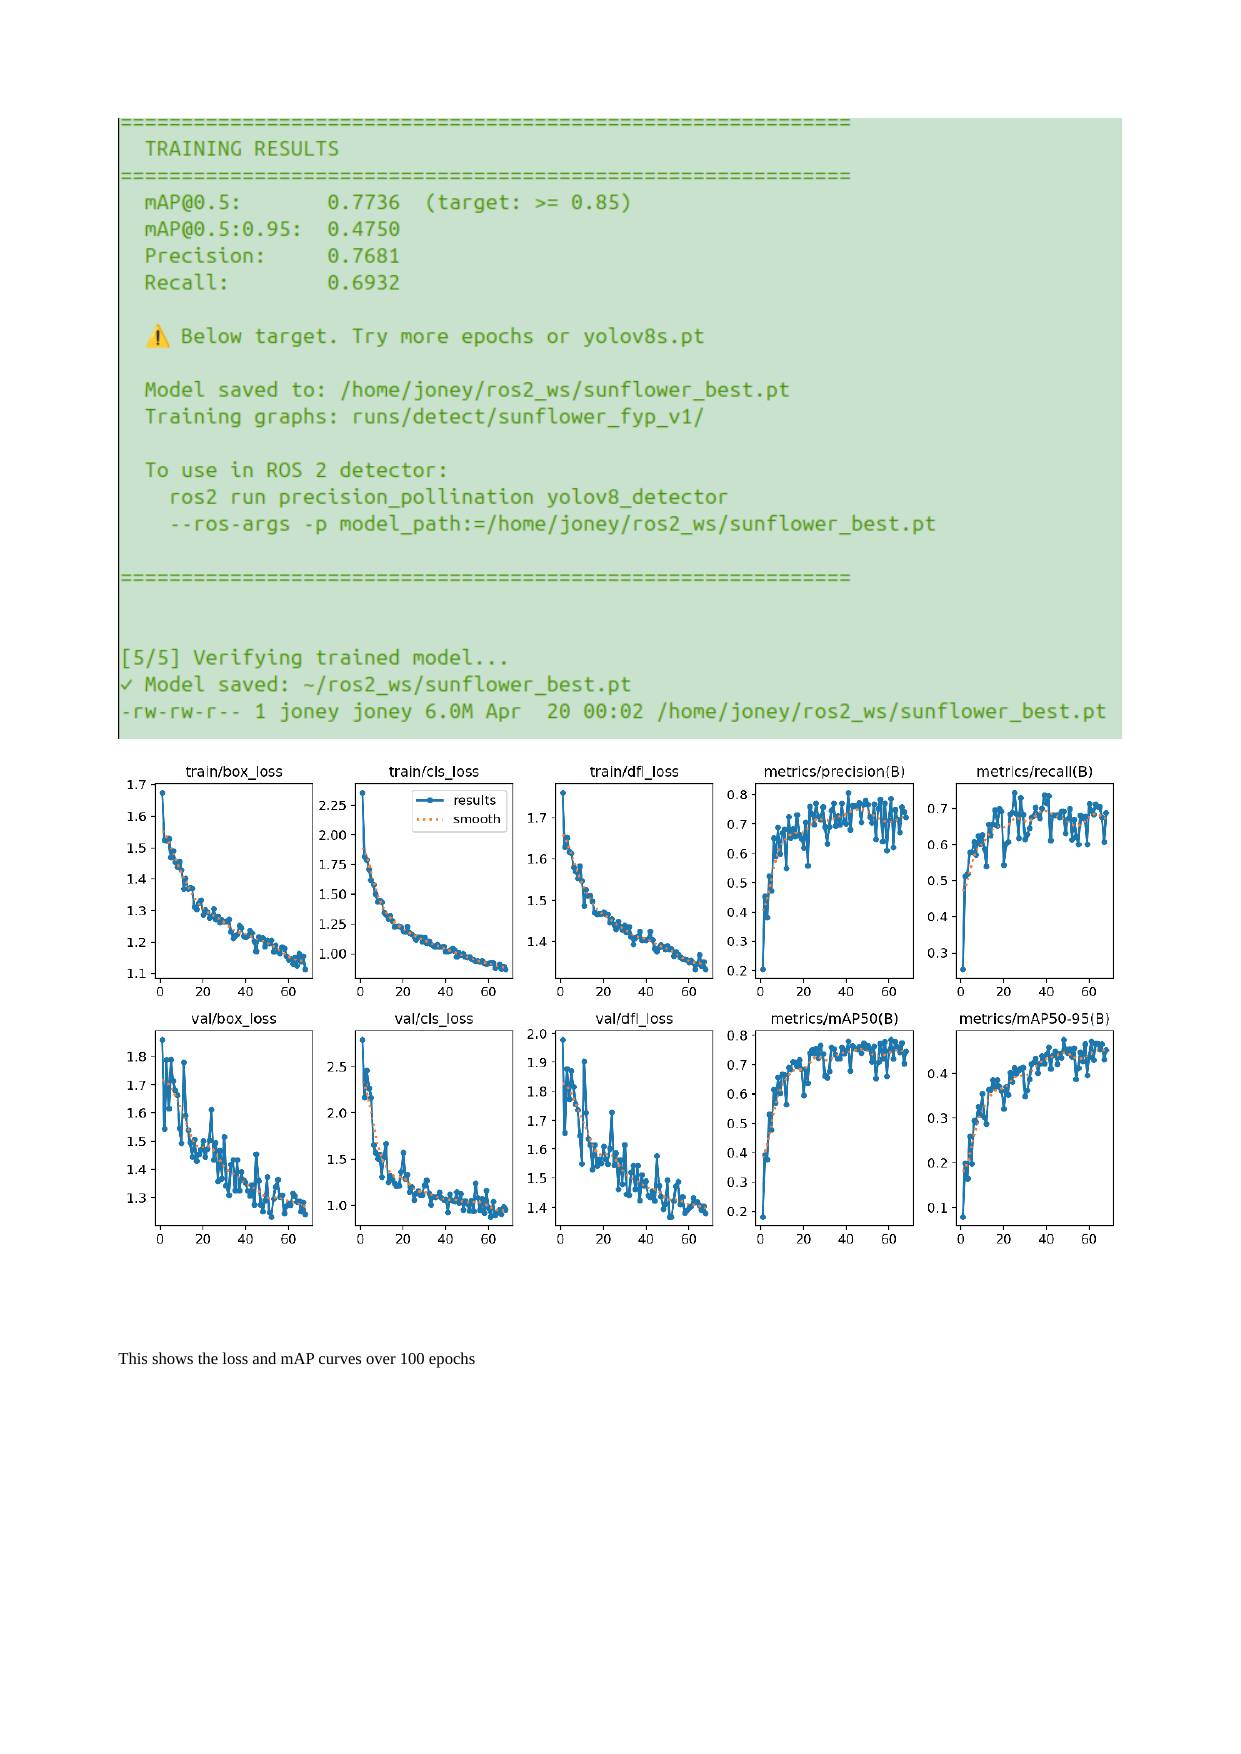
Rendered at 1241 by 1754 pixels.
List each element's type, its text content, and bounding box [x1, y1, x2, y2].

picture [118, 118, 1123, 739]
picture [118, 757, 1123, 1254]
text This shows the loss and mAP curves over 100 epochs [118, 1349, 1122, 1368]
